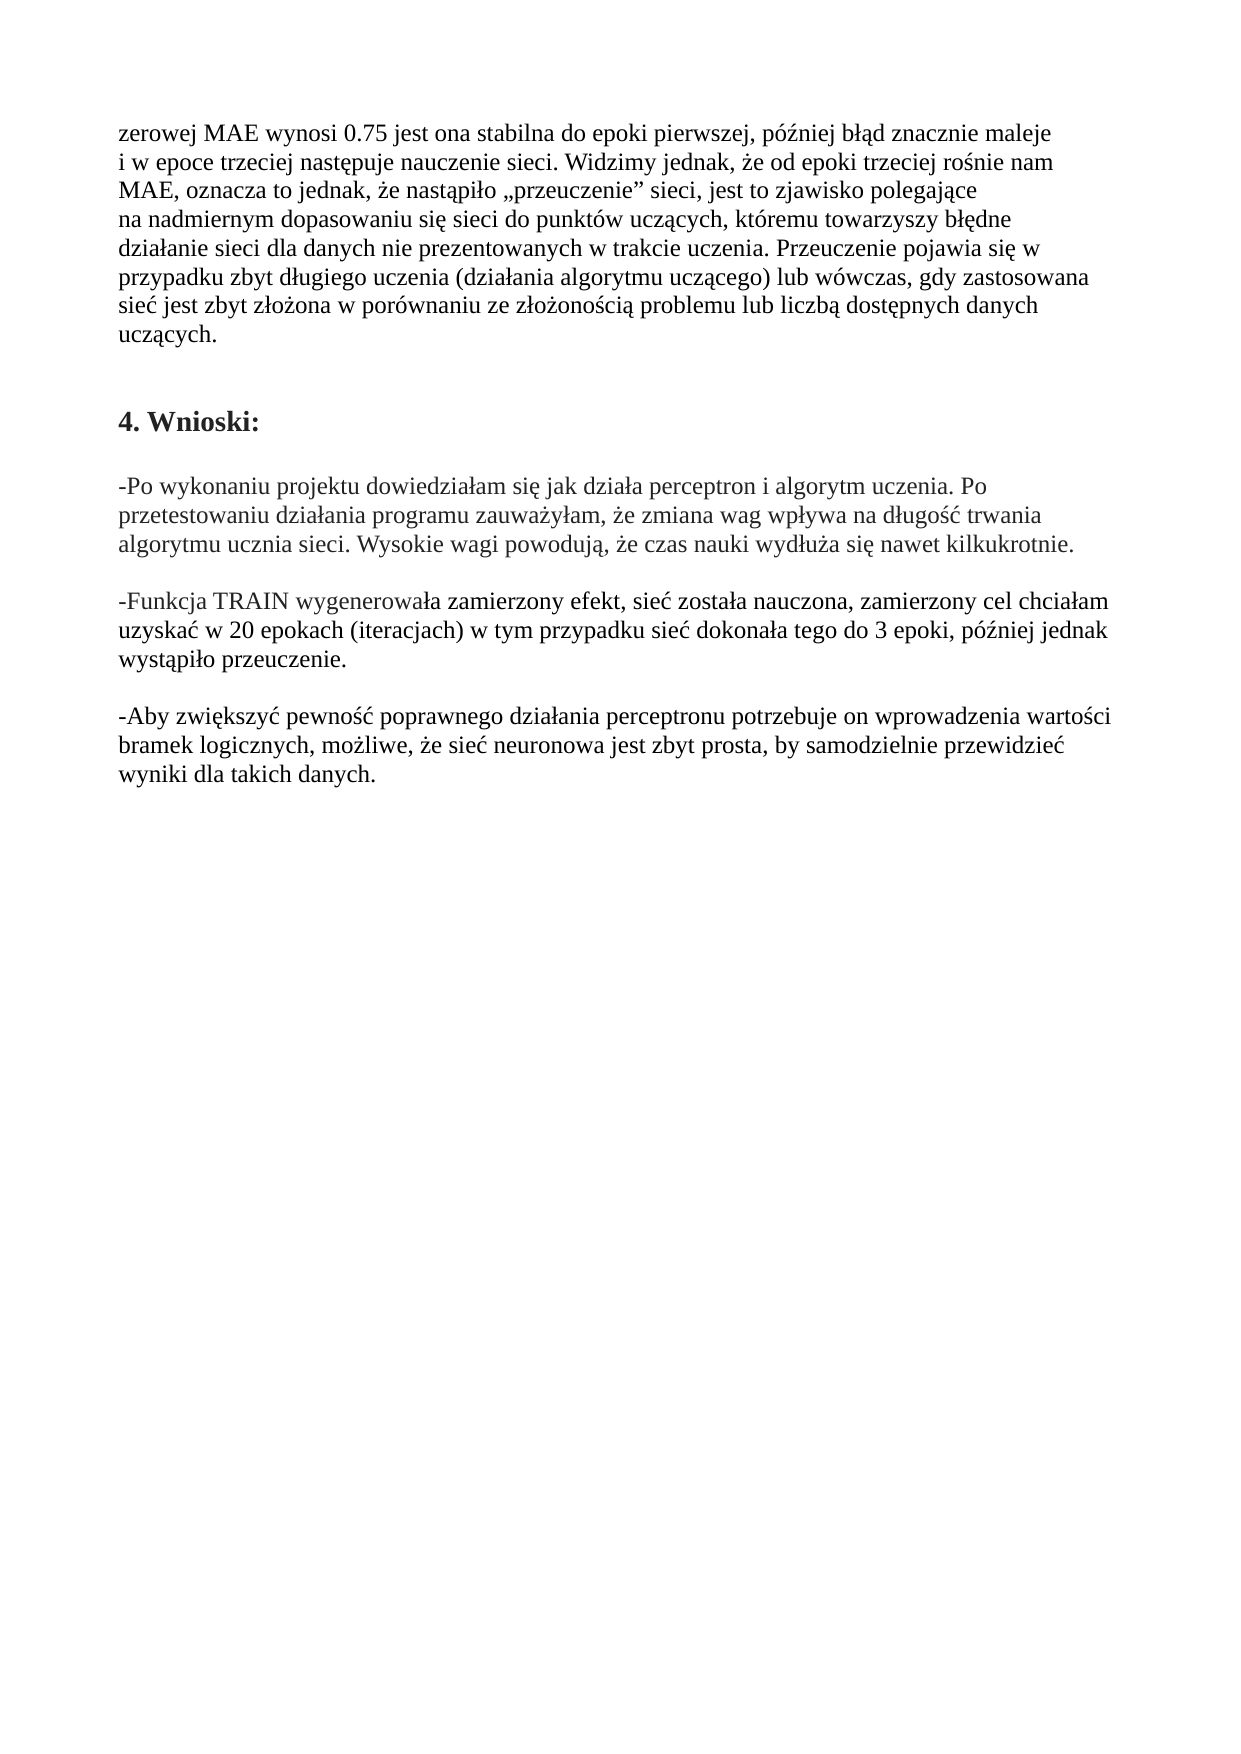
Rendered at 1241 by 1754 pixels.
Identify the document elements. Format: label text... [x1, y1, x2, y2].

text i w epoce trzeciej następuje nauczenie sieci. Widzimy jednak, że od epoki trzeciej rośnie nam [118, 147, 1122, 176]
text -Funkcja TRAIN wygenerowała zamierzony efekt, sieć została nauczona, zamierzony cel chciałam [118, 586, 1122, 615]
text MAE, oznacza to jednak, że nastąpiło „przeuczenie” sieci, jest to zjawisko polegające [118, 176, 1122, 204]
text przypadku zbyt długiego uczenia (działania algorytmu uczącego) lub wówczas, gdy zastosowana [118, 262, 1122, 291]
text -Po wykonaniu projektu dowiedziałam się jak działa perceptron i algorytm uczenia. Po [118, 471, 1122, 500]
text działanie sieci dla danych nie prezentowanych w trakcie uczenia. Przeuczenie pojawia się w [118, 233, 1122, 262]
text zerowej MAE wynosi 0.75 jest ona stabilna do epoki pierwszej, później błąd znacznie maleje [118, 118, 1122, 147]
text sieć jest zbyt złożona w porównaniu ze złożonością problemu lub liczbą dostępnych danych [118, 291, 1122, 319]
text 4. Wnioski: [118, 404, 1122, 438]
text algorytmu ucznia sieci. Wysokie wagi powodują, że czas nauki wydłuża się nawet kilkukrotnie. [118, 529, 1122, 557]
text wystąpiło przeuczenie. [118, 644, 1122, 672]
text przetestowaniu działania programu zauważyłam, że zmiana wag wpływa na długość trwania [118, 500, 1122, 529]
text -Aby zwiększyć pewność poprawnego działania perceptronu potrzebuje on wprowadzenia wartości bramek logicznych, możliwe, że sieć neuronowa jest zbyt prosta, by samodzielnie przewidzieć wyniki dla takich danych. [118, 701, 1122, 787]
text na nadmiernym dopasowaniu się sieci do punktów uczących, któremu towarzyszy błędne [118, 204, 1122, 233]
text uzyskać w 20 epokach (iteracjach) w tym przypadku sieć dokonała tego do 3 epoki, później jednak [118, 615, 1122, 644]
text uczących. [118, 319, 1122, 348]
